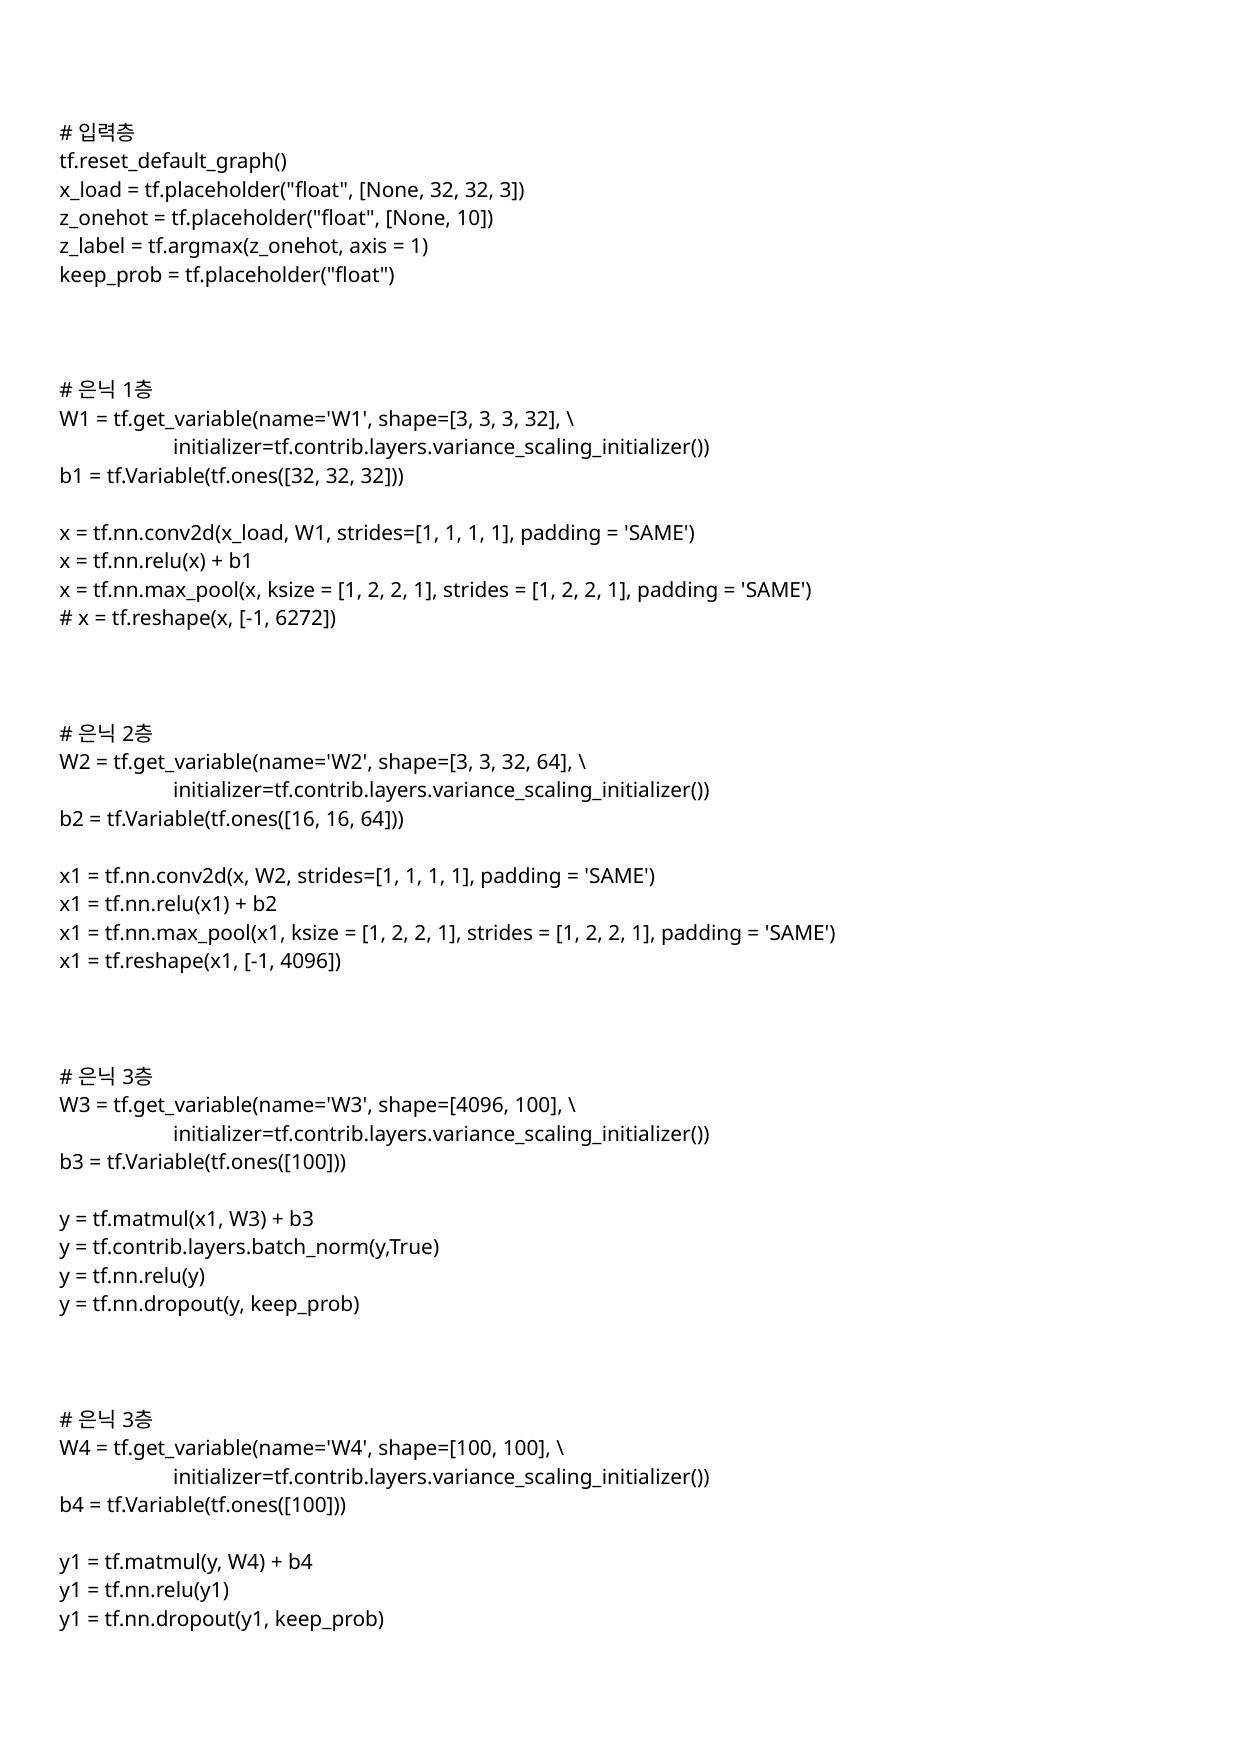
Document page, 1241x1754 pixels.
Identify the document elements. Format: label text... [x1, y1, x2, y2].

text W2 = tf.get_variable(name='W2', shape=[3, 3, 32, 64], \ [59, 747, 1181, 776]
text x1 = tf.nn.relu(x1) + b2 [59, 889, 1181, 918]
text b3 = tf.Variable(tf.ones([100])) [59, 1147, 1181, 1176]
text # 은닉 3층 [59, 1403, 1181, 1433]
text y1 = tf.nn.dropout(y1, keep_prob) [59, 1604, 1181, 1632]
text # 은닉 2층 [59, 717, 1181, 747]
text # 은닉 3층 [59, 1060, 1181, 1090]
text initializer=tf.contrib.layers.variance_scaling_initializer()) [59, 1119, 1181, 1147]
text W3 = tf.get_variable(name='W3', shape=[4096, 100], \ [59, 1090, 1181, 1119]
text b1 = tf.Variable(tf.ones([32, 32, 32])) [59, 461, 1181, 489]
text keep_prob = tf.placeholder("float") [59, 260, 1181, 288]
text x1 = tf.nn.conv2d(x, W2, strides=[1, 1, 1, 1], padding = 'SAME') [59, 861, 1181, 889]
text x = tf.nn.max_pool(x, ksize = [1, 2, 2, 1], strides = [1, 2, 2, 1], padding = 'SAME') [59, 575, 1181, 603]
text initializer=tf.contrib.layers.variance_scaling_initializer()) [59, 1462, 1181, 1490]
text y1 = tf.matmul(y, W4) + b4 [59, 1547, 1181, 1576]
text W1 = tf.get_variable(name='W1', shape=[3, 3, 3, 32], \ [59, 404, 1181, 432]
text b2 = tf.Variable(tf.ones([16, 16, 64])) [59, 804, 1181, 832]
text # 은닉 1층 [59, 374, 1181, 404]
text b4 = tf.Variable(tf.ones([100])) [59, 1490, 1181, 1519]
text initializer=tf.contrib.layers.variance_scaling_initializer()) [59, 776, 1181, 804]
text x = tf.nn.relu(x) + b1 [59, 546, 1181, 575]
text y = tf.contrib.layers.batch_norm(y,True) [59, 1232, 1181, 1261]
text tf.reset_default_graph() [59, 146, 1181, 175]
text y = tf.nn.dropout(y, keep_prob) [59, 1289, 1181, 1318]
text x1 = tf.nn.max_pool(x1, ksize = [1, 2, 2, 1], strides = [1, 2, 2, 1], padding = 'SAME') [59, 918, 1181, 946]
text x = tf.nn.conv2d(x_load, W1, strides=[1, 1, 1, 1], padding = 'SAME') [59, 518, 1181, 546]
text y = tf.matmul(x1, W3) + b3 [59, 1204, 1181, 1232]
text W4 = tf.get_variable(name='W4', shape=[100, 100], \ [59, 1433, 1181, 1462]
text # 입력층 [59, 116, 1181, 146]
text y = tf.nn.relu(y) [59, 1261, 1181, 1289]
text x1 = tf.reshape(x1, [-1, 4096]) [59, 946, 1181, 975]
text y1 = tf.nn.relu(y1) [59, 1576, 1181, 1604]
text x_load = tf.placeholder("float", [None, 32, 32, 3]) [59, 175, 1181, 203]
text z_label = tf.argmax(z_onehot, axis = 1) [59, 232, 1181, 260]
text initializer=tf.contrib.layers.variance_scaling_initializer()) [59, 432, 1181, 461]
text z_onehot = tf.placeholder("float", [None, 10]) [59, 203, 1181, 232]
text # x = tf.reshape(x, [-1, 6272]) [59, 603, 1181, 632]
